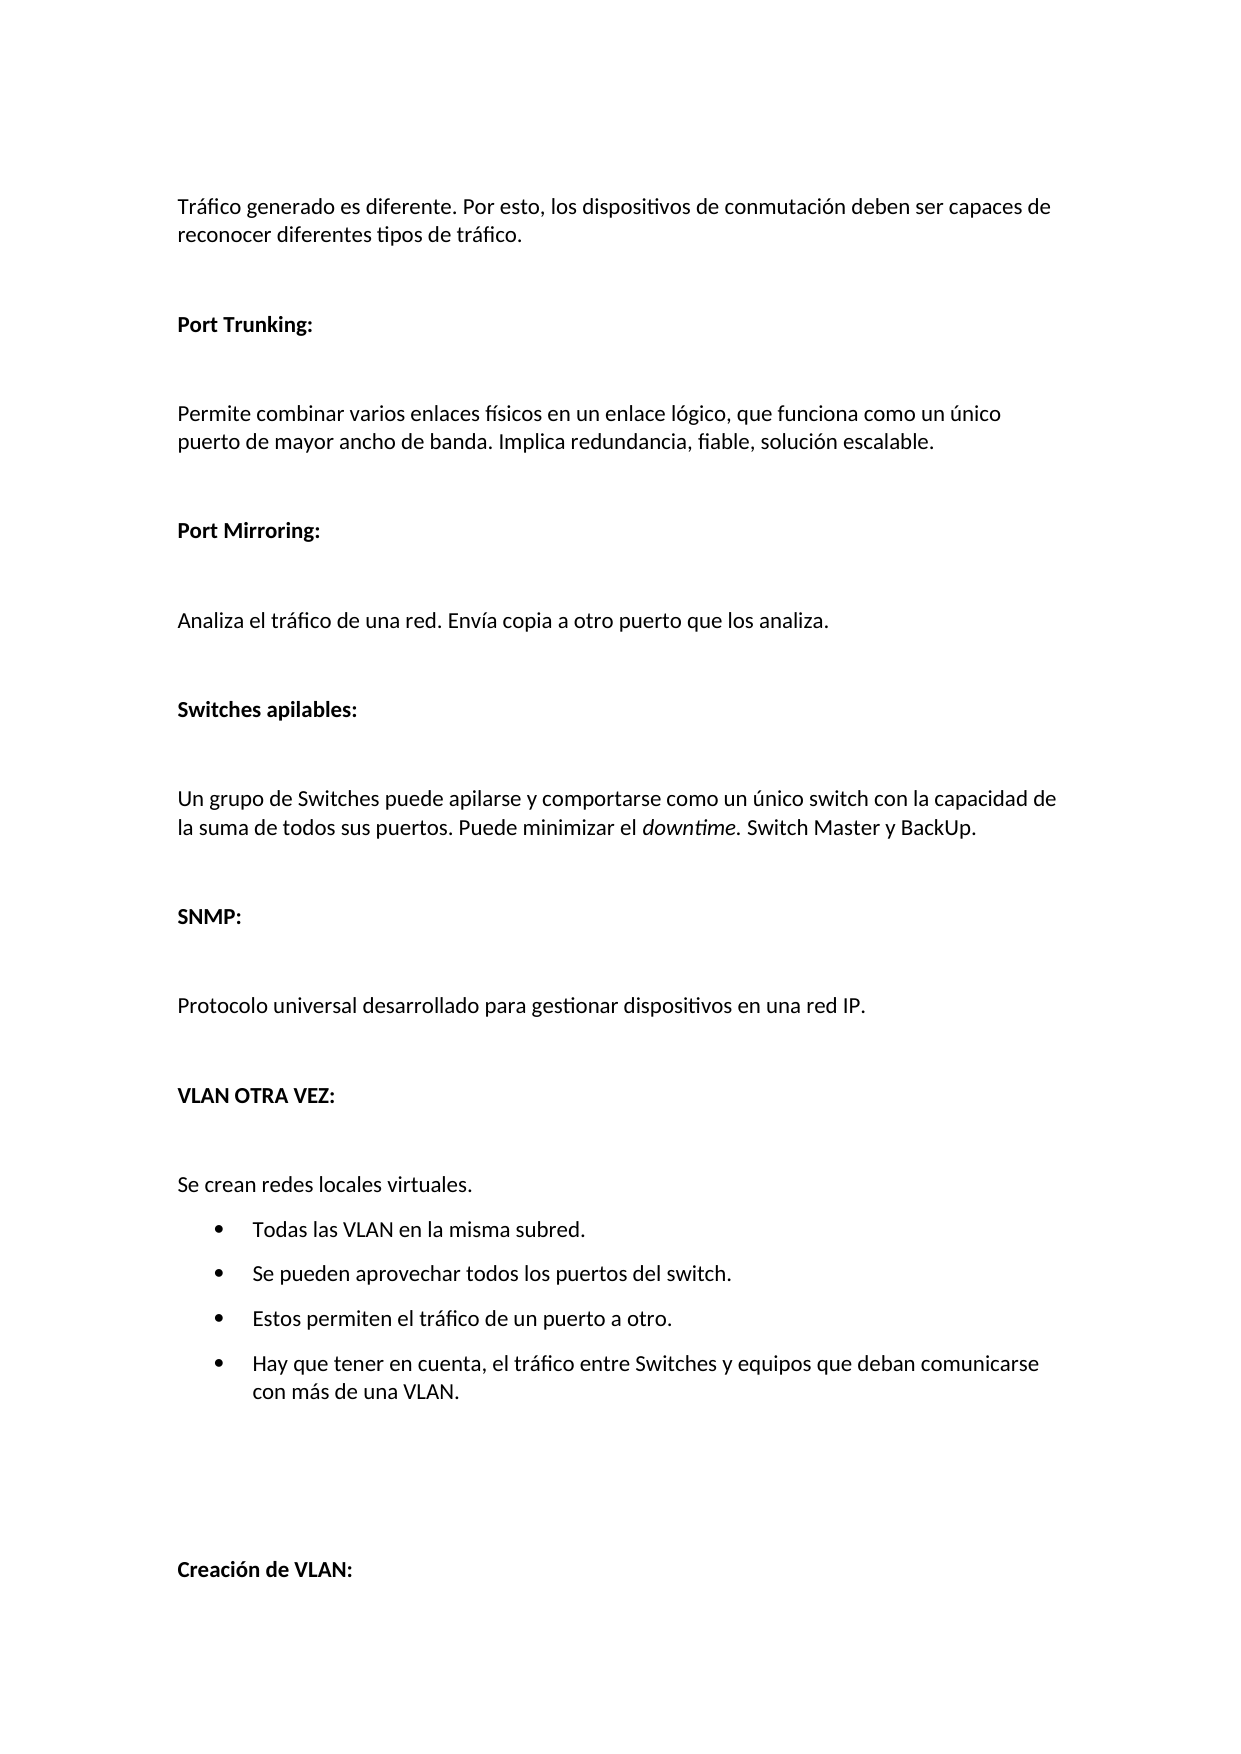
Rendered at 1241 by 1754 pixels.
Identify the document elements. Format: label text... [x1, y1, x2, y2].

text Port Trunking: [177, 310, 1063, 338]
text SNMP: [177, 902, 1063, 930]
text Tráfico generado es diferente. Por esto, los dispositivos de conmutación deben ser capaces de reconocer diferentes tipos de tráfico. [177, 192, 1063, 248]
text Switches apilables: [177, 695, 1063, 723]
list Estos permiten el tráfico de un puerto a otro. [215, 1304, 1063, 1332]
text Analiza el tráfico de una red. Envía copia a otro puerto que los analiza. [177, 606, 1063, 634]
text Creación de VLAN: [177, 1556, 1063, 1584]
text Port Mirroring: [177, 516, 1063, 544]
text Permite combinar varios enlaces físicos en un enlace lógico, que funciona como un único puerto de mayor ancho de banda. Implica redundancia, fiable, solución escalable. [177, 399, 1063, 455]
list Todas las VLAN en la misma subred. [215, 1215, 1063, 1243]
list Se pueden aprovechar todos los puertos del switch. [215, 1259, 1063, 1287]
text VLAN OTRA VEZ: [177, 1081, 1063, 1109]
text Protocolo universal desarrollado para gestionar dispositivos en una red IP. [177, 991, 1063, 1019]
list Hay que tener en cuenta, el tráfico entre Switches y equipos que deban comunicarse con más de una VLAN. [215, 1349, 1063, 1405]
text Se crean redes locales virtuales. [177, 1170, 1063, 1198]
text Un grupo de Switches puede apilarse y comportarse como un único switch con la capacidad de la suma de todos sus puertos. Puede minimizar el downtime. Switch Master y BackUp. [177, 784, 1063, 841]
